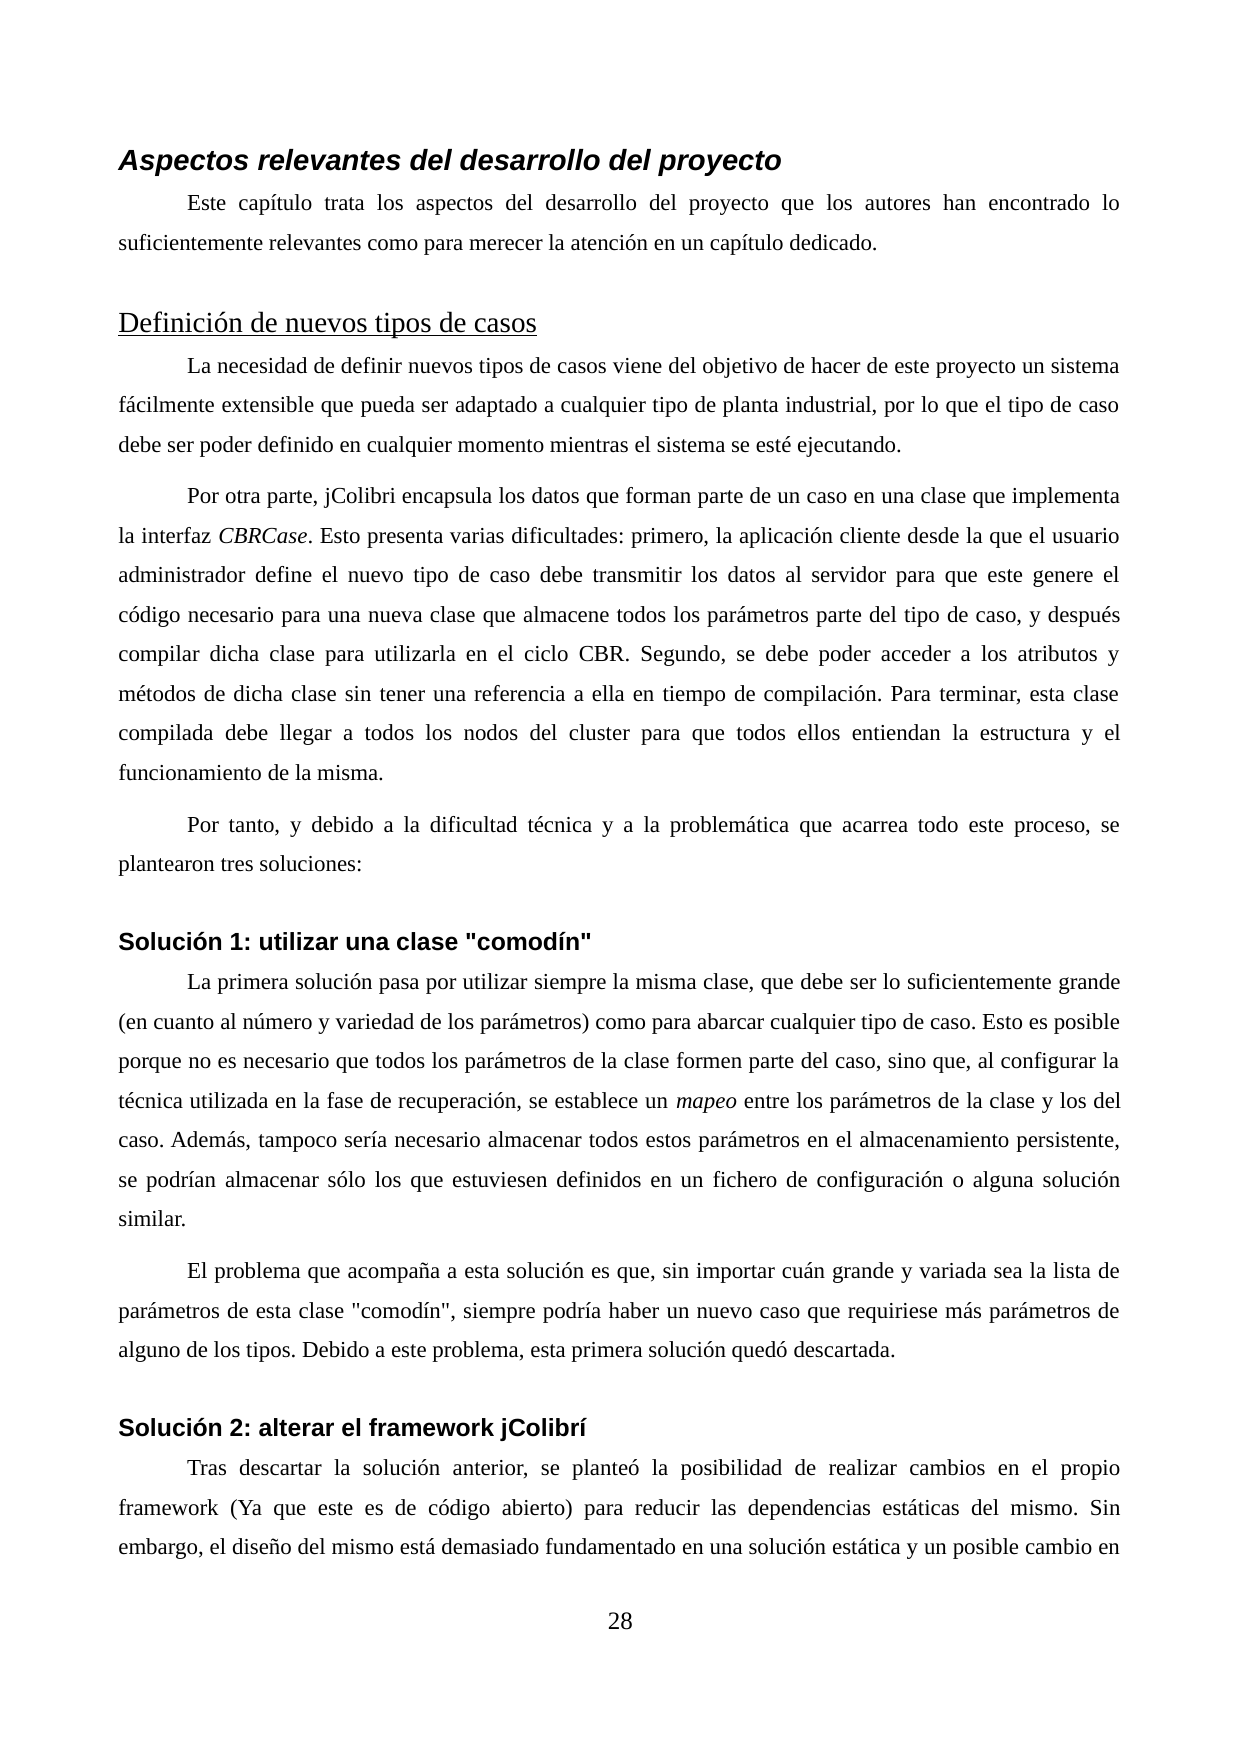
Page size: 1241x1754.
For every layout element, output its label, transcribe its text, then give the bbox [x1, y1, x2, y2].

subtitle Aspectos relevantes del desarrollo del proyecto [118, 143, 1122, 177]
text El problema que acompaña a esta solución es que, sin importar cuán grande y variada sea la lista de parámetros de esta clase "comodín", siempre podría haber un nuevo caso que requiriese más parámetros de alguno de los tipos. Debido a este problema, esta primera solución quedó descartada. [118, 1257, 1122, 1363]
subtitle Solución 2: alterar el framework jColibrí [118, 1413, 1122, 1442]
text Por otra parte, jColibri encapsula los datos que forman parte de un caso en una clase que implementa la interfaz CBRCase. Esto presenta varias dificultades: primero, la aplicación cliente desde la que el usuario administrador define el nuevo tipo de caso debe transmitir los datos al servidor para que este genere el código necesario para una nueva clase que almacene todos los parámetros parte del tipo de caso, y después compilar dicha clase para utilizarla en el ciclo CBR. Segundo, se debe poder acceder a los atributos y métodos de dicha clase sin tener una referencia a ella en tiempo de compilación. Para terminar, esta clase compilada debe llegar a todos los nodos del cluster para que todos ellos entiendan la estructura y el funcionamiento de la misma. [118, 483, 1122, 785]
text Por tanto, y debido a la dificultad técnica y a la problemática que acarrea todo este proceso, se plantearon tres soluciones: [118, 811, 1122, 877]
text La necesidad de definir nuevos tipos de casos viene del objetivo de hacer de este proyecto un sistema fácilmente extensible que pueda ser adaptado a cualquier tipo de planta industrial, por lo que el tipo de caso debe ser poder definido en cualquier momento mientras el sistema se esté ejecutando. [118, 352, 1122, 457]
text Este capítulo trata los aspectos del desarrollo del proyecto que los autores han encontrado lo suficientemente relevantes como para merecer la atención en un capítulo dedicado. [118, 189, 1122, 255]
text La primera solución pasa por utilizar siempre la misma clase, que debe ser lo suficientemente grande (en cuanto al número y variedad de los parámetros) como para abarcar cualquier tipo de caso. Esto es posible porque no es necesario que todos los parámetros de la clase formen parte del caso, sino que, al configurar la técnica utilizada en la fase de recuperación, se establece un mapeo entre los parámetros de la clase y los del caso. Además, tampoco sería necesario almacenar todos estos parámetros en el almacenamiento persistente, se podrían almacenar sólo los que estuviesen definidos en un fichero de configuración o alguna solución similar. [118, 968, 1122, 1232]
subtitle Definición de nuevos tipos de casos [118, 306, 1122, 339]
subtitle Solución 1: utilizar una clase "comodín" [118, 927, 1122, 956]
text Tras descartar la solución anterior, se planteó la posibilidad de realizar cambios en el propio framework (Ya que este es de código abierto) para reducir las dependencias estáticas del mismo. Sin embargo, el diseño del mismo está demasiado fundamentado en una solución estática y un posible cambio en [118, 1454, 1122, 1559]
